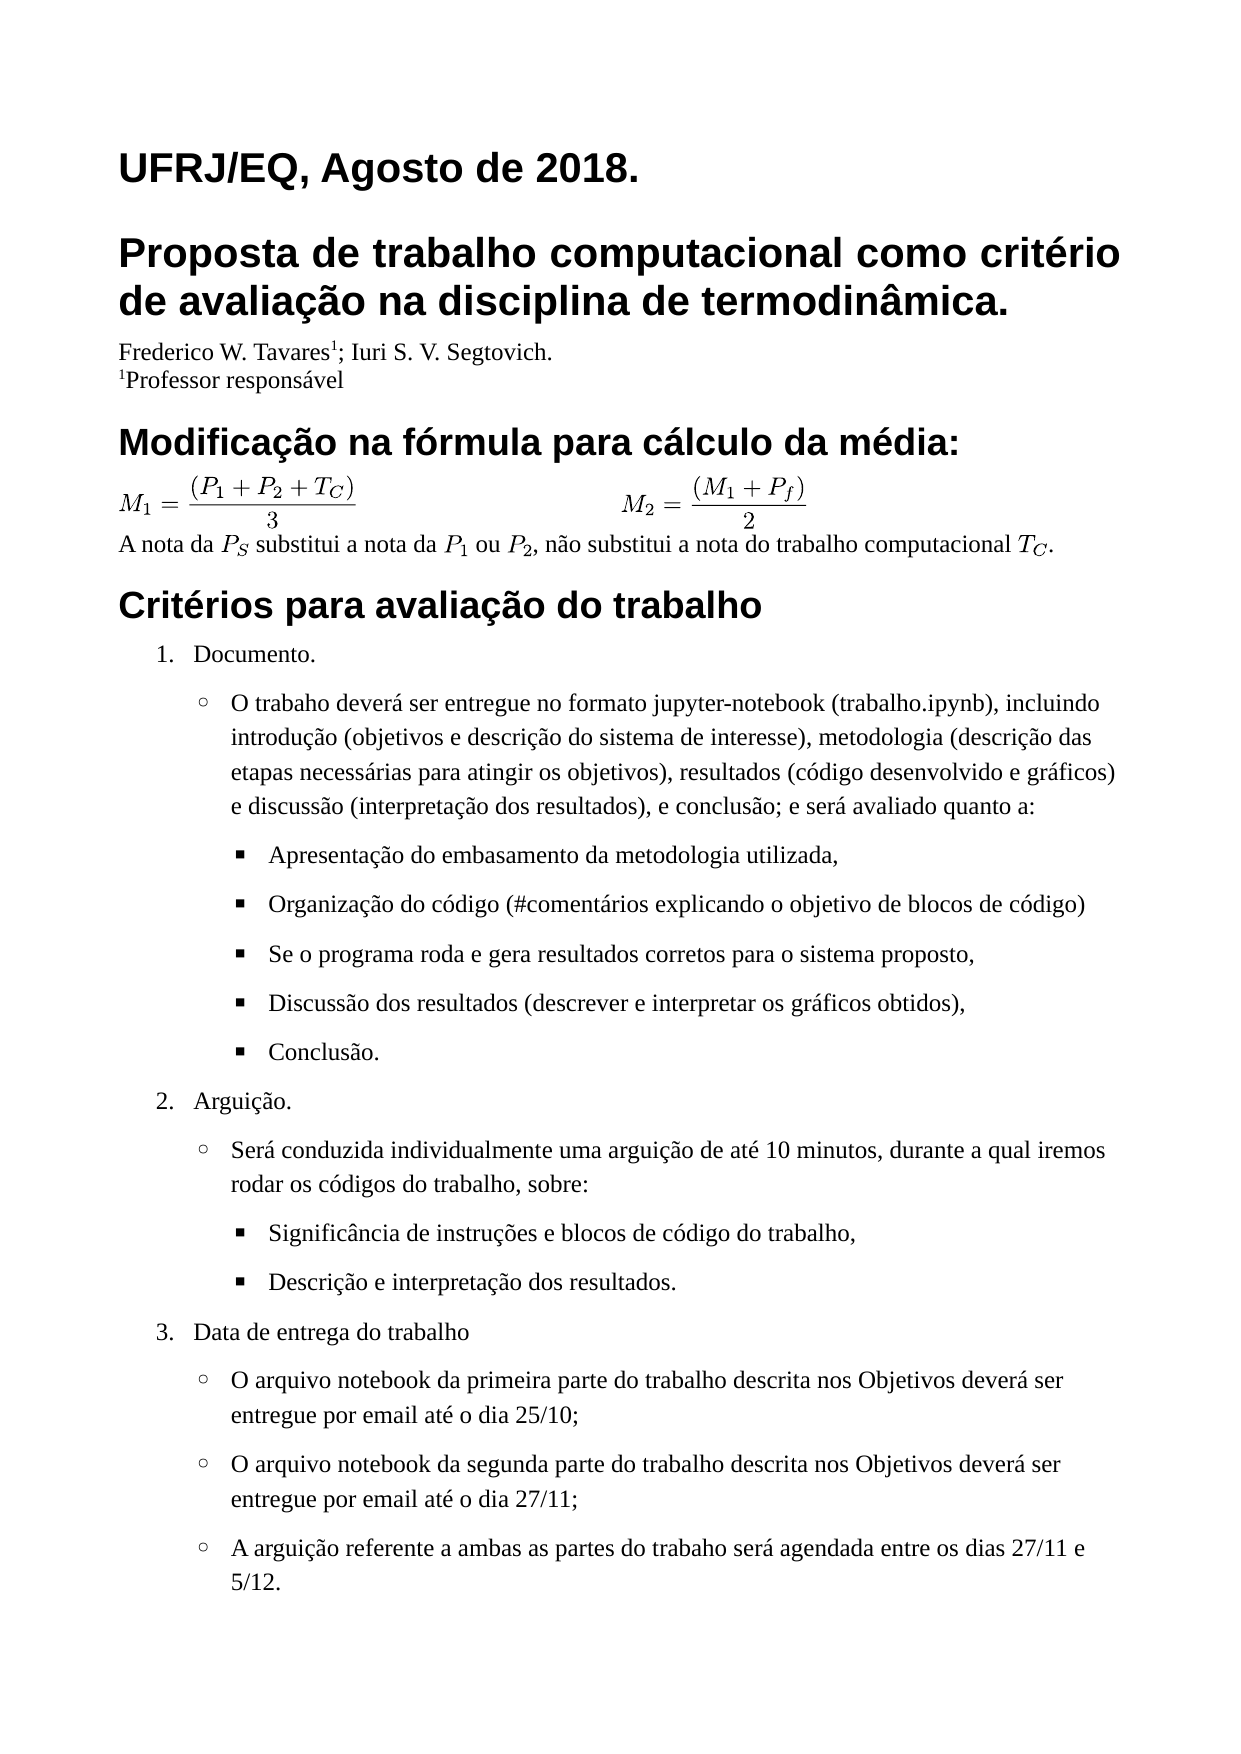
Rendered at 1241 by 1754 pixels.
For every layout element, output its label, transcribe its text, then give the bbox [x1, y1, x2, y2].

list Arguição. [156, 1086, 1122, 1114]
subtitle Modificação na fórmula para cálculo da média: [118, 419, 1122, 463]
text 1Professor responsável [118, 366, 1122, 394]
list Significância de instruções e blocos de código do trabalho, [231, 1218, 1122, 1247]
list O arquivo notebook da primeira parte do trabalho descrita nos Objetivos deverá ser entregue por email até o dia 25/10; [193, 1366, 1122, 1429]
list Conclusão. [231, 1037, 1122, 1066]
list Apresentação do embasamento da metodologia utilizada, [231, 841, 1122, 869]
list Data de entrega do trabalho [156, 1317, 1122, 1345]
list Será conduzida individualmente uma arguição de até 10 minutos, durante a qual iremos rodar os códigos do trabalho, sobre: [193, 1135, 1122, 1198]
list Discussão dos resultados (descrever e interpretar os gráficos obtidos), [231, 988, 1122, 1016]
text Frederico W. Tavares1; Iuri S. V. Segtovich. [118, 337, 1122, 366]
list Organização do código (#comentários explicando o objetivo de blocos de código) [231, 889, 1122, 918]
list Se o programa roda e gera resultados corretos para o sistema proposto, [231, 939, 1122, 967]
list Descrição e interpretação dos resultados. [231, 1267, 1122, 1296]
title UFRJ/EQ, Agosto de 2018. [118, 143, 1122, 191]
list O arquivo notebook da segunda parte do trabalho descrita nos Objetivos deverá ser entregue por email até o dia 27/11; [193, 1449, 1122, 1512]
text A nota da substitui a nota da ou , não substitui a nota do trabalho computacional . [118, 529, 1122, 558]
list O trabaho deverá ser entregue no formato jupyter-notebook (trabalho.ipynb), incluindo introdução (objetivos e descrição do sistema de interesse), metodologia (descrição das etapas necessárias para atingir os objetivos), resultados (código desenvolvido e gráficos) e discussão (interpretação dos resultados), e conclusão; e será avaliado quanto a: [193, 688, 1122, 820]
subtitle Critérios para avaliação do trabalho [118, 583, 1122, 626]
list A arguição referente a ambas as partes do trabaho será agendada entre os dias 27/11 e 5/12. [193, 1533, 1122, 1596]
list Documento. [156, 639, 1122, 668]
title Proposta de trabalho computacional como critério de avaliação na disciplina de termodinâmica. [118, 228, 1122, 324]
